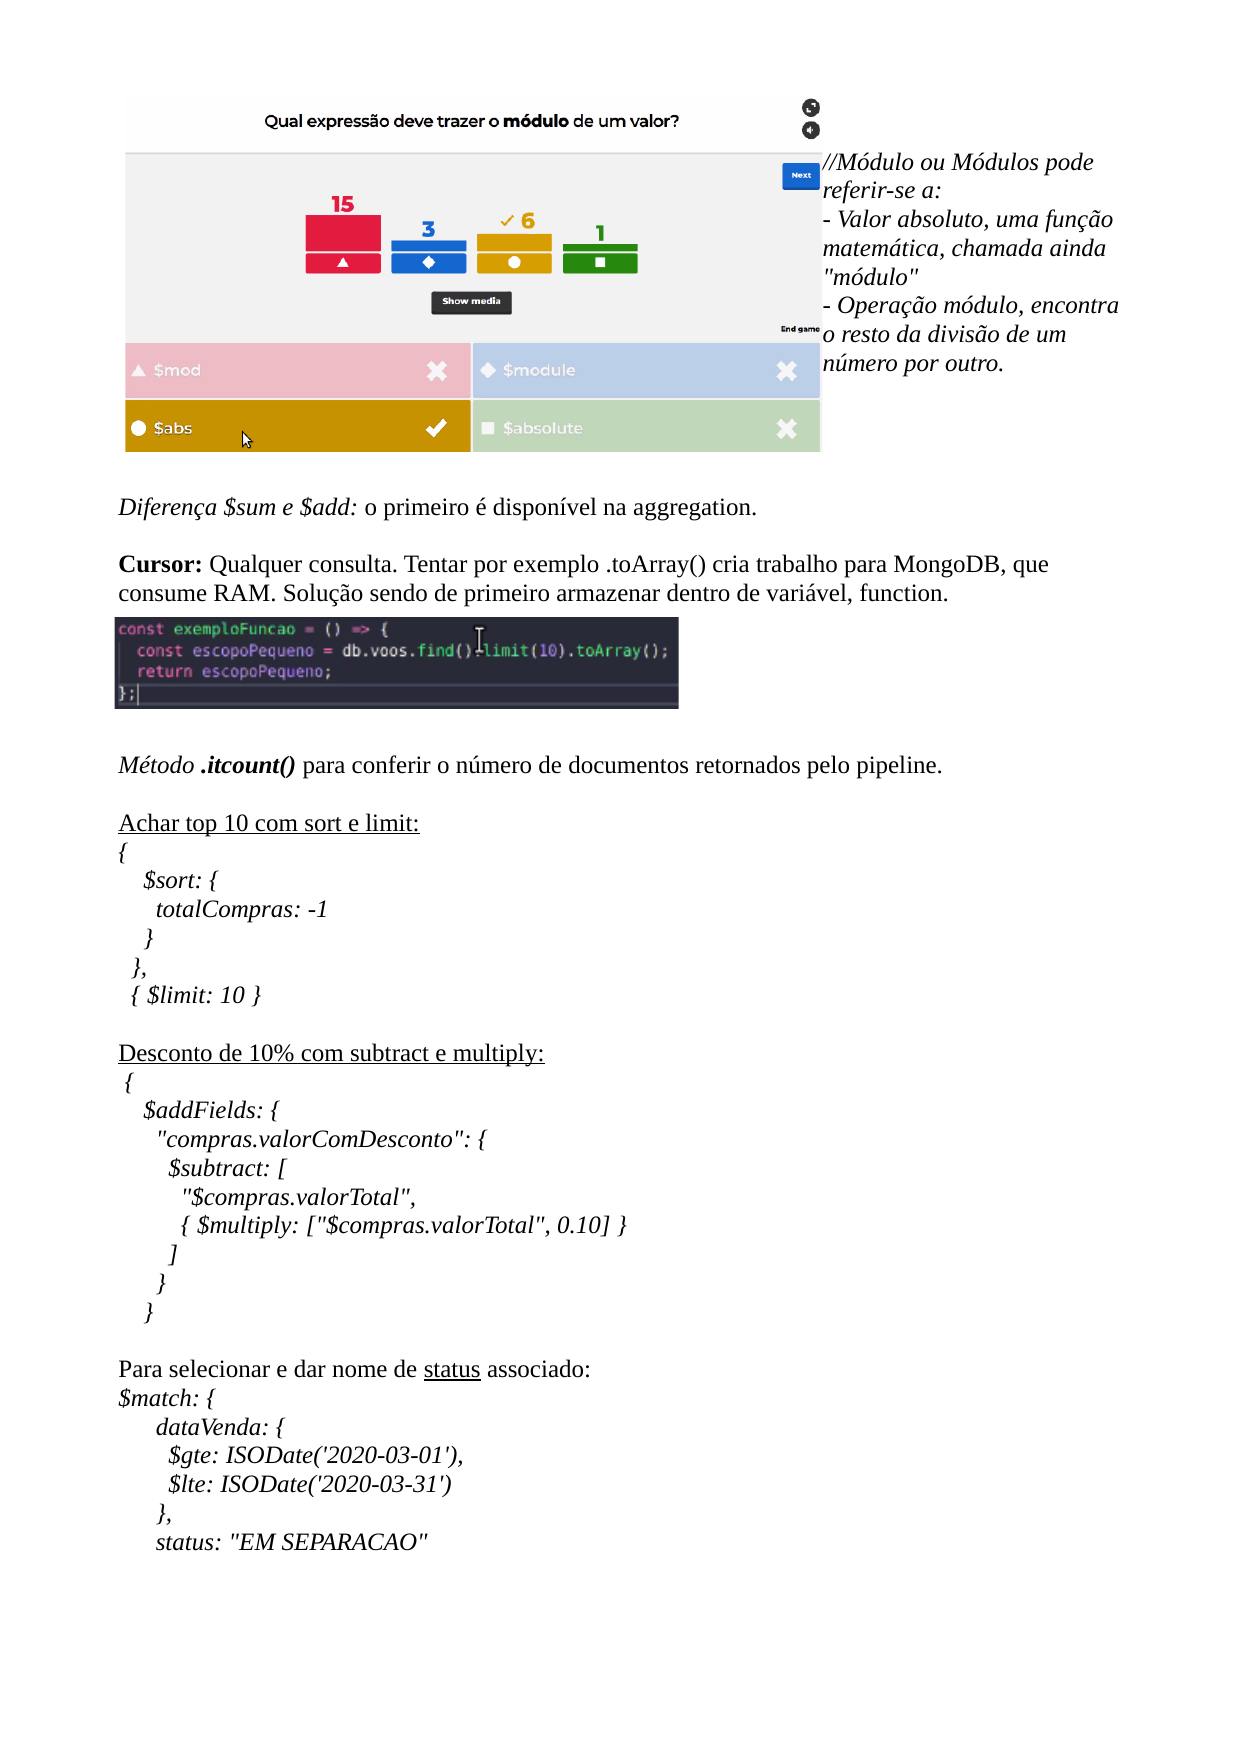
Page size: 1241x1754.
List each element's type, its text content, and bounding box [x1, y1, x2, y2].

text //Módulo ou Módulos pode referir-se a: [823, 147, 1122, 204]
text $addFields: { [118, 1096, 1122, 1124]
picture [114, 617, 679, 709]
text { $multiply: ["$compras.valorTotal", 0.10] } [118, 1211, 1122, 1239]
text $gte: ISODate('2020-03-01'), [118, 1441, 1122, 1469]
text "$compras.valorTotal", [118, 1182, 1122, 1211]
text "compras.valorComDesconto": { [118, 1124, 1122, 1153]
text { [118, 837, 1122, 866]
text { $limit: 10 } [118, 981, 1122, 1009]
text Para selecionar e dar nome de status associado: [118, 1354, 1122, 1383]
text status: "EM SEPARACAO" [118, 1527, 1122, 1556]
text - Valor absoluto, uma função matemática, chamada ainda "módulo" [823, 204, 1122, 291]
text dataVenda: { [118, 1412, 1122, 1441]
text $lte: ISODate('2020-03-31') [118, 1469, 1122, 1498]
text { [118, 1067, 1122, 1096]
text totalCompras: -1 [118, 894, 1122, 923]
text }, [118, 952, 1122, 981]
text $sort: { [118, 866, 1122, 894]
text Achar top 10 com sort e limit: [118, 808, 1122, 837]
picture [125, 95, 823, 452]
text } [118, 1268, 1122, 1297]
text ] [118, 1239, 1122, 1268]
text Desconto de 10% com subtract e multiply: [118, 1038, 1122, 1067]
text }, [118, 1498, 1122, 1527]
text - Operação módulo, encontra o resto da divisão de um número por outro. [823, 291, 1122, 377]
text Diferença $sum e $add: o primeiro é disponível na aggregation. [118, 492, 1122, 521]
text Método .itcount() para conferir o número de documentos retornados pelo pipeline. [118, 751, 1122, 779]
text } [118, 923, 1122, 952]
text } [118, 1297, 1122, 1326]
text $subtract: [ [118, 1153, 1122, 1182]
text $match: { [118, 1383, 1122, 1412]
text Cursor: Qualquer consulta. Tentar por exemplo .toArray() cria trabalho para MongoDB, que consume RAM. Solução sendo de primeiro armazenar dentro de variável, function. [118, 549, 1122, 607]
